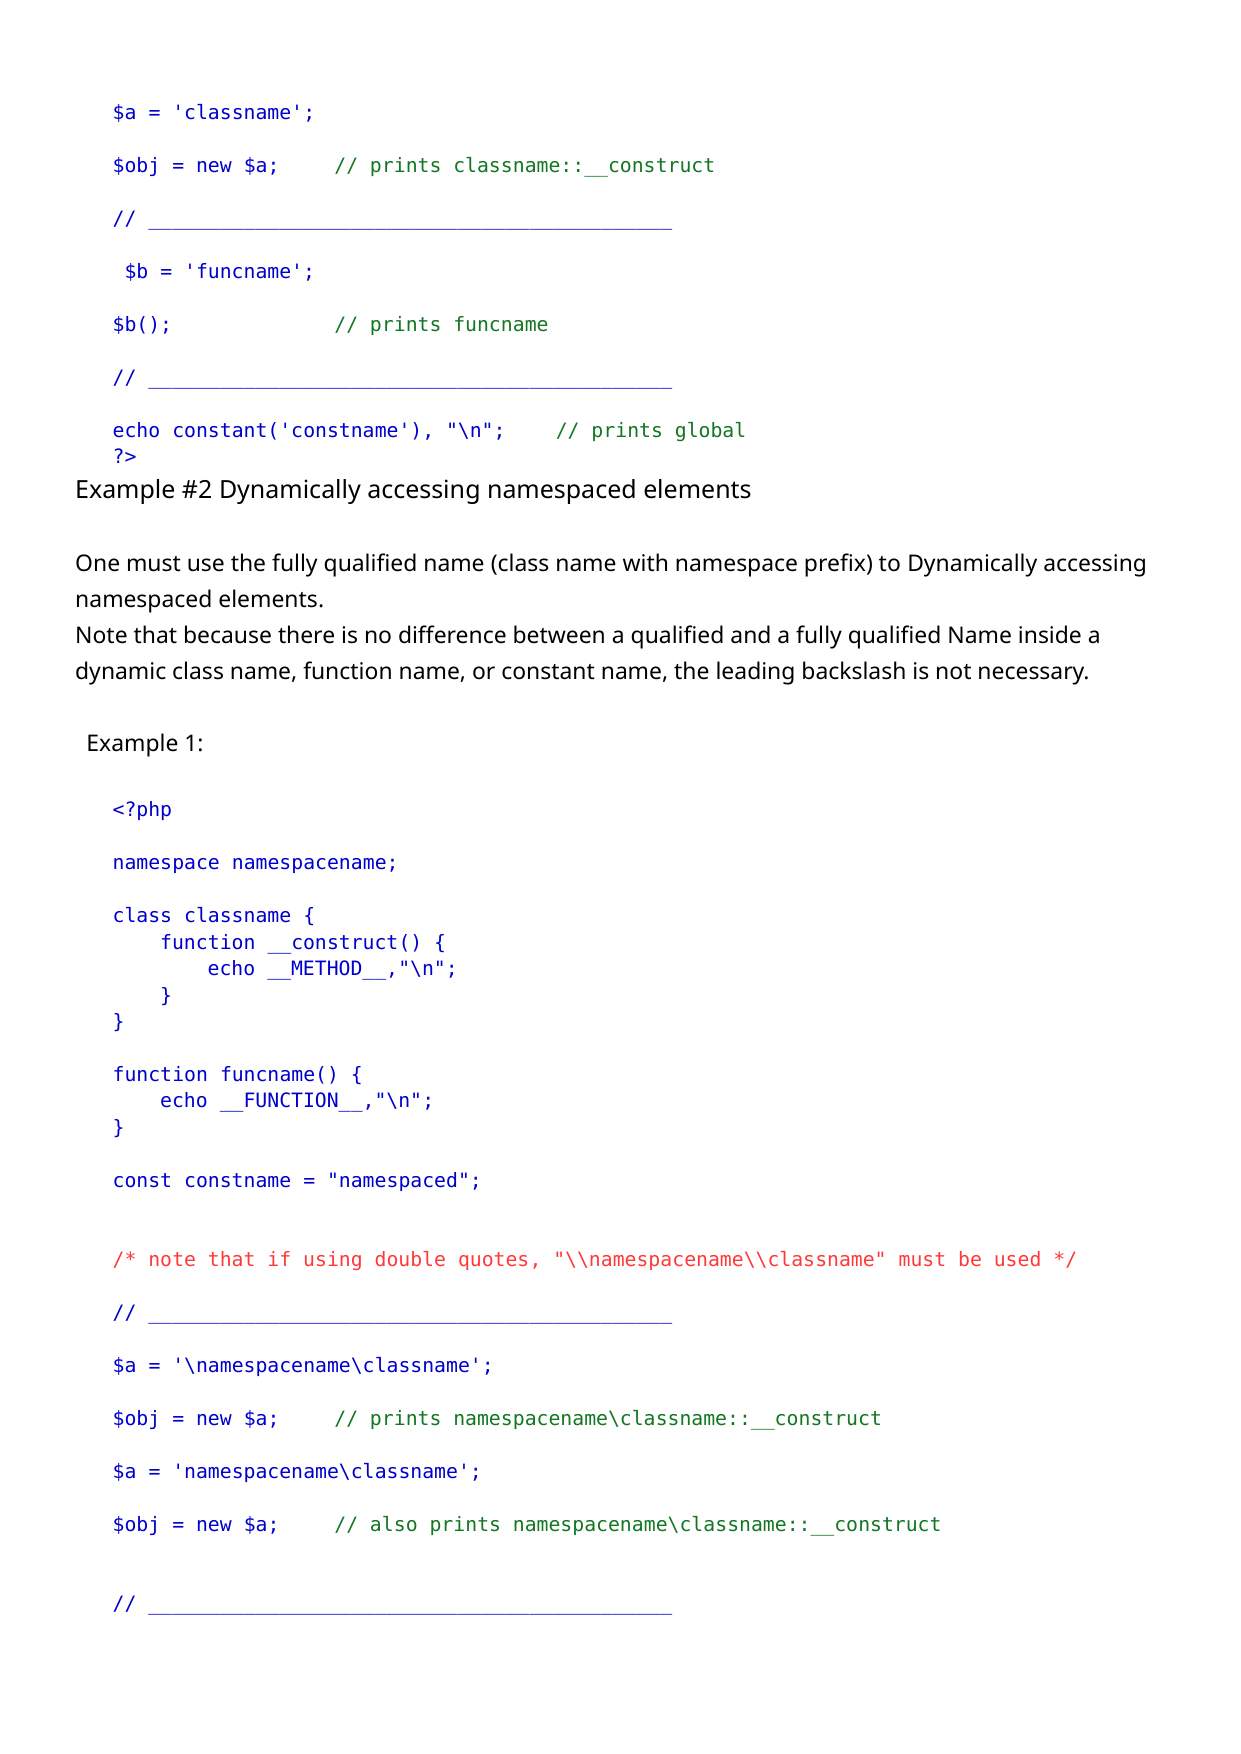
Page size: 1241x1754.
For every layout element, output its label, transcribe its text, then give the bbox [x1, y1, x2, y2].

text // ____________________________________________ [112, 1301, 1165, 1324]
text Example #2 Dynamically accessing namespaced elements [75, 472, 1165, 506]
text $b(); // prints funcname [112, 287, 1165, 336]
text // ____________________________________________ [112, 1592, 1165, 1615]
text /* note that if using double quotes, "\\namespacename\\classname" must be used */ [112, 1195, 1165, 1271]
text $obj = new $a; // also prints namespacename\classname::__construct [112, 1513, 1165, 1536]
text // ____________________________________________ [112, 207, 1165, 230]
text // ____________________________________________ [112, 366, 1165, 389]
text Example 1: [75, 727, 1165, 758]
text echo constant('constname'), "\n"; // prints global ?> [112, 392, 1165, 468]
text One must use the fully qualified name (class name with namespace prefix) to Dynamically accessing namespaced elements. [75, 547, 1165, 614]
text $b = 'funcname'; [112, 260, 1165, 283]
text $obj = new $a; // prints classname::__construct [112, 128, 1165, 177]
text const constname = "namespaced"; [112, 1142, 1165, 1192]
text function funcname() { echo __FUNCTION__,"\n"; } [112, 1037, 1165, 1139]
text $a = 'namespacename\classname'; [112, 1433, 1165, 1483]
text namespace namespacename; [112, 825, 1165, 874]
text Note that because there is no difference between a qualified and a fully qualified Name inside a dynamic class name, function name, or constant name, the leading backslash is not necessary. [75, 619, 1165, 686]
text class classname { function __construct() { echo __METHOD__,"\n"; } } [112, 878, 1165, 1033]
text $a = 'classname'; [112, 75, 1165, 124]
text <?php [112, 798, 1165, 822]
text $obj = new $a; // prints namespacename\classname::__construct [112, 1381, 1165, 1430]
text $a = '\namespacename\classname'; [112, 1328, 1165, 1377]
